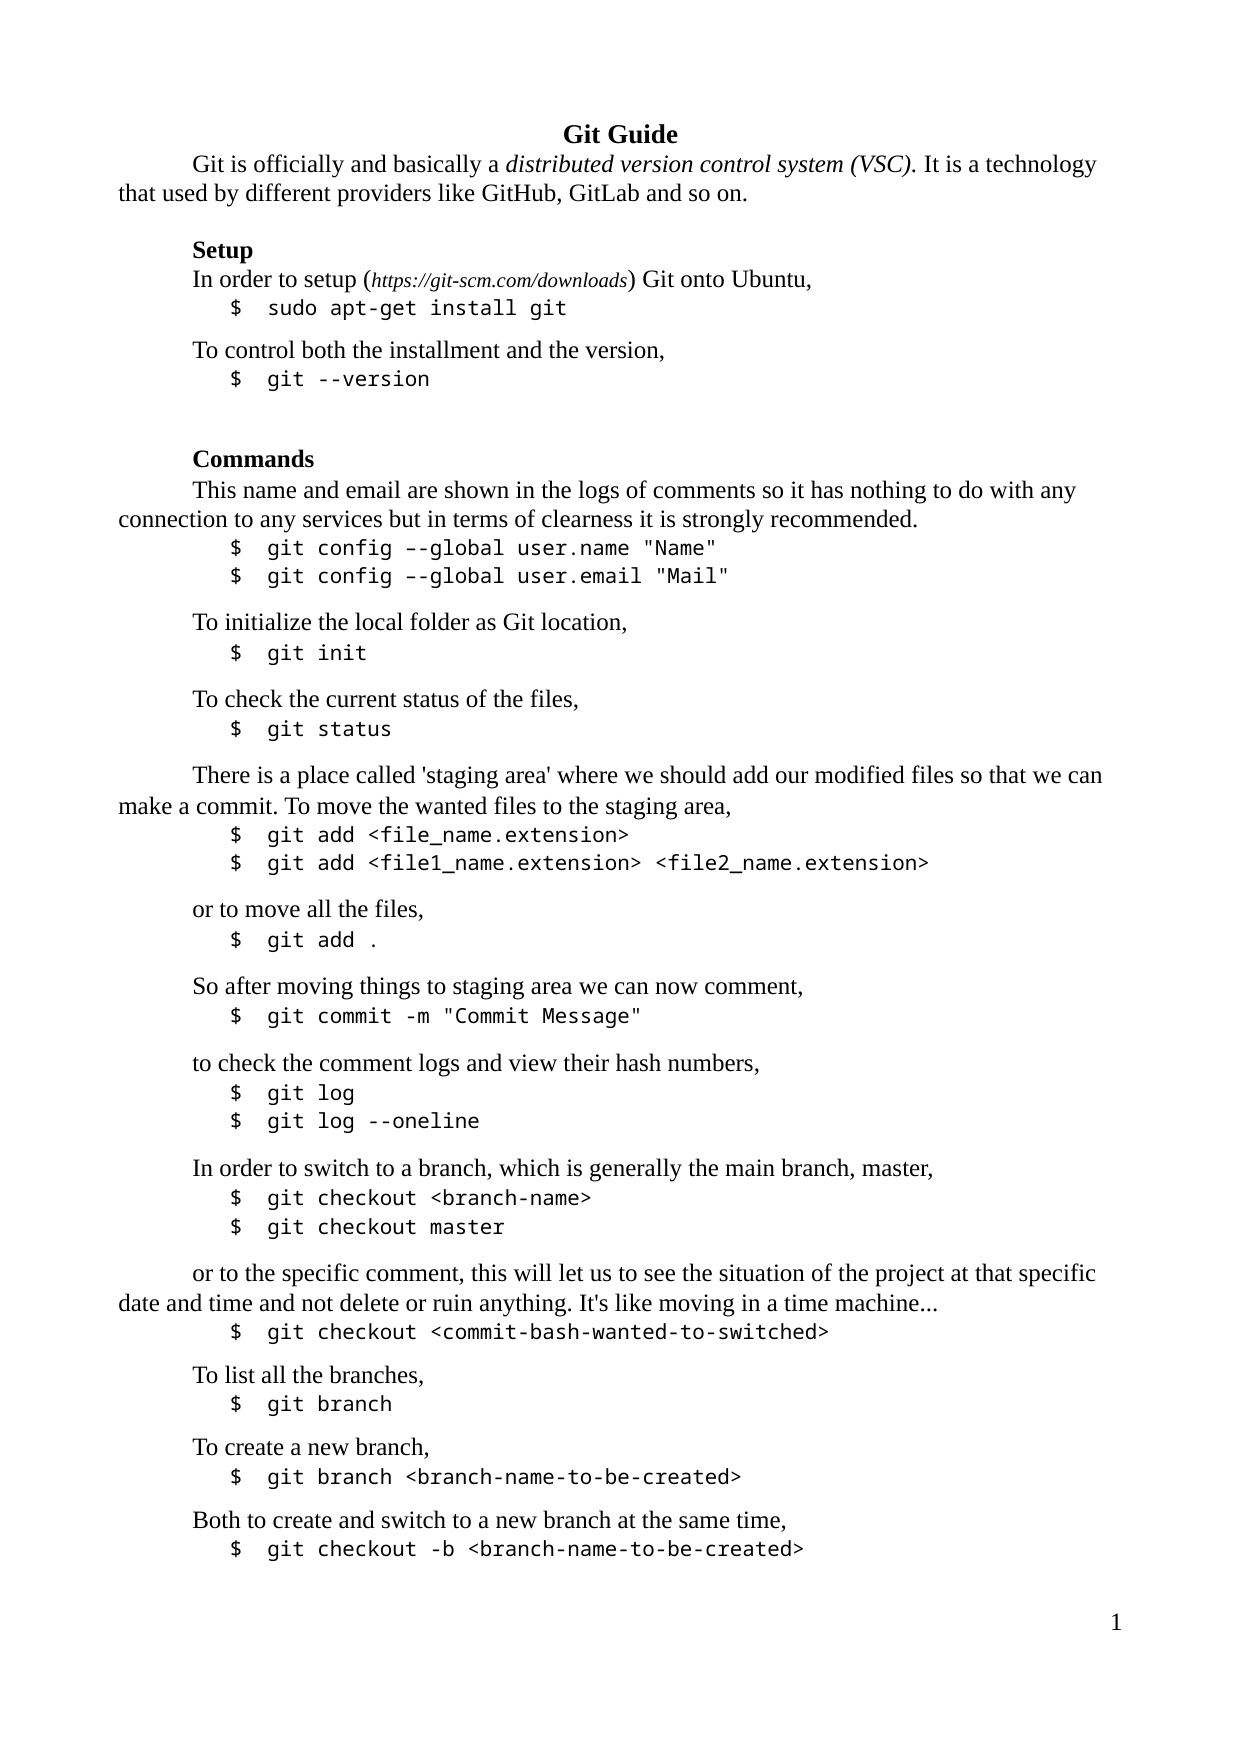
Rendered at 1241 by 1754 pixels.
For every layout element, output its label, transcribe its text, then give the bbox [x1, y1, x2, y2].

text To check the current status of the files, [118, 680, 1122, 714]
text Commands [118, 441, 1122, 475]
list git init [229, 638, 1122, 666]
text Setup [118, 236, 1122, 264]
text or to move all the files, [118, 891, 1122, 925]
text This name and email are shown in the logs of comments so it has nothing to do with any connection to any services but in terms of clearness it is strongly recommended. [118, 475, 1122, 533]
text Git is officially and basically a distributed version control system (VSC). It is a technology that used by different providers like GitHub, GitLab and so on. [118, 149, 1122, 207]
list git checkout <branch-name> [229, 1183, 1122, 1212]
list git commit -m "Commit Message" [229, 1002, 1122, 1030]
list git branch <branch-name-to-be-created> [229, 1462, 1122, 1490]
text In order to setup (https://git-scm.com/downloads) Git onto Ubuntu, [118, 264, 1122, 293]
text In order to switch to a branch, which is generally the main branch, master, [118, 1149, 1122, 1183]
list git add . [229, 925, 1122, 953]
list git checkout master [229, 1212, 1122, 1240]
text To initialize the local folder as Git location, [118, 604, 1122, 638]
list git config –-global user.email "Mail" [229, 561, 1122, 589]
list git log --oneline [229, 1107, 1122, 1135]
text So after moving things to staging area we can now comment, [118, 967, 1122, 1002]
list sudo apt-get install git [229, 293, 1122, 321]
list git branch [229, 1389, 1122, 1418]
text to check the comment logs and view their hash numbers, [118, 1044, 1122, 1078]
list git add <file1_name.extension> <file2_name.extension> [229, 848, 1122, 877]
text To create a new branch, [118, 1432, 1122, 1462]
text Both to create and switch to a new branch at the same time, [118, 1504, 1122, 1534]
text To control both the installment and the version, [118, 336, 1122, 364]
list git log [229, 1078, 1122, 1107]
list git --version [229, 364, 1122, 393]
list git config –-global user.name "Name" [229, 533, 1122, 561]
text To list all the branches, [118, 1360, 1122, 1389]
text There is a place called 'staging area' where we should add our modified files so that we can make a commit. To move the wanted files to the staging area, [118, 757, 1122, 820]
list git add <file_name.extension> [229, 820, 1122, 848]
list git status [229, 714, 1122, 743]
text Git Guide [118, 118, 1122, 149]
text or to the specific comment, this will let us to see the situation of the project at that specific date and time and not delete or ruin anything. It's like moving in a time machine... [118, 1254, 1122, 1317]
list git checkout <commit-bash-wanted-to-switched> [229, 1317, 1122, 1346]
list git checkout -b <branch-name-to-be-created> [229, 1534, 1122, 1563]
